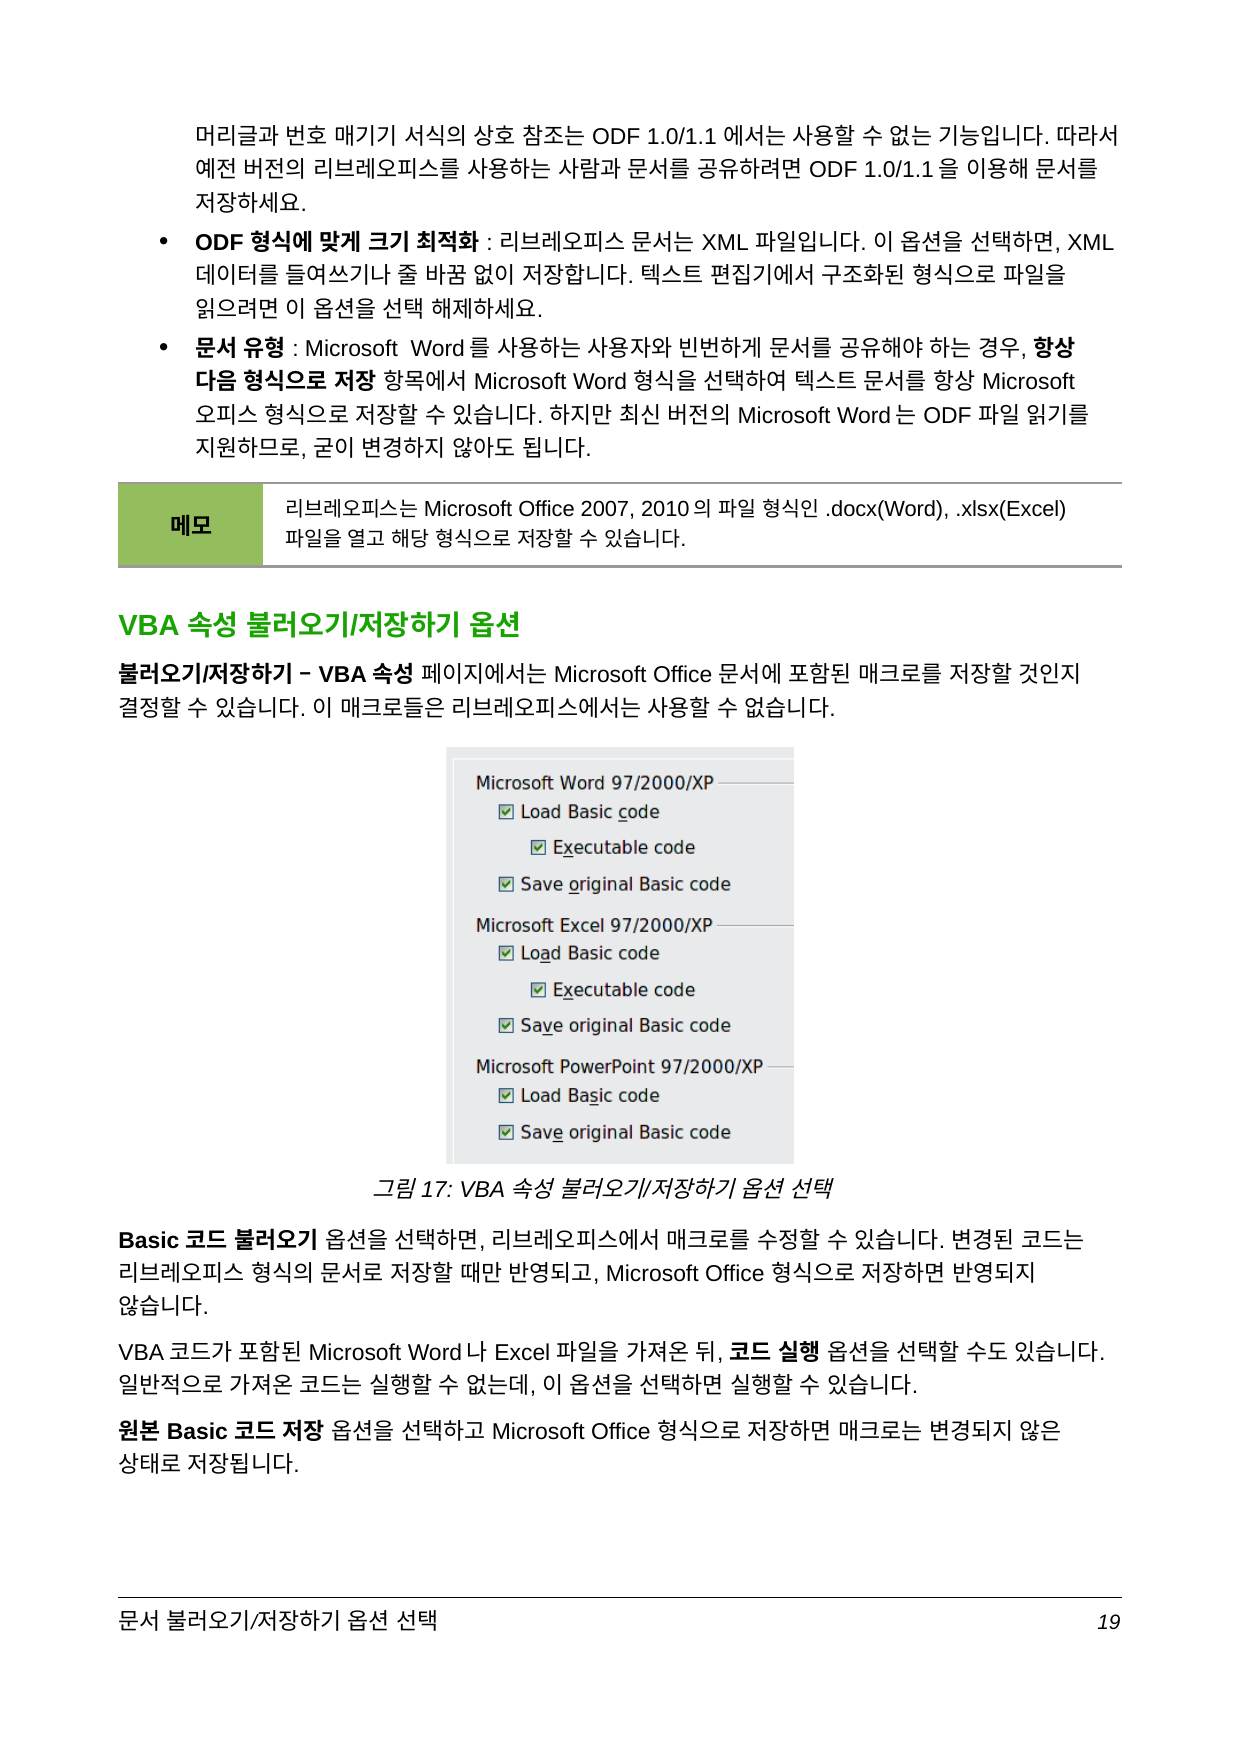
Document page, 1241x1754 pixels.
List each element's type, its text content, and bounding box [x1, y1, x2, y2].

subtitle VBA 속성 불러오기/저장하기 옵션 [118, 603, 1122, 644]
list 문서 유형 : Microsoft Word를 사용하는 사용자와 빈번하게 문서를 공유해야 하는 경우, 항상 다음 형식으로 저장 항목에서 Microsoft Word 형식을 선택하여 텍스트 문서를 항상 Microsoft 오피스 형식으로 저장할 수 있습니다. 하지만 최신 버전의 Microsoft Word는 ODF 파일 읽기를 지원하므로, 굳이 변경하지 않아도 됩니다. [156, 330, 1122, 463]
text 그림 17: VBA 속성 불러오기/저장하기 옵션 선택 [372, 1170, 868, 1204]
list ODF 형식에 맞게 크기 최적화 : 리브레오피스 문서는 XML 파일입니다. 이 옵션을 선택하면, XML 데이터를 들여쓰기나 줄 바꿈 없이 저장합니다. 텍스트 편집기에서 구조화된 형식으로 파일을 읽으려면 이 옵션을 선택 해제하세요. [156, 224, 1122, 324]
text 원본 Basic 코드 저장 옵션을 선택하고 Microsoft Office 형식으로 저장하면 매크로는 변경되지 않은 상태로 저장됩니다. [118, 1413, 1122, 1479]
text VBA 코드가 포함된 Microsoft Word나 Excel 파일을 가져온 뒤, 코드 실행 옵션을 선택할 수도 있습니다. 일반적으로 가져온 코드는 실행할 수 없는데, 이 옵션을 선택하면 실행할 수 있습니다. [118, 1334, 1122, 1400]
table_header 리브레오피스는 Microsoft Office 2007, 2010의 파일 형식인 .docx(Word), .xlsx(Excel) 파일을 열고 해당 형식으로 저장할 수 있습니다. [264, 484, 1122, 565]
text 불러오기/저장하기 – VBA 속성 페이지에서는 Microsoft Office 문서에 포함된 매크로를 저장할 것인지 결정할 수 있습니다. 이 매크로들은 리브레오피스에서는 사용할 수 없습니다. [118, 656, 1122, 723]
table_header 메모 [118, 484, 263, 565]
picture [446, 747, 794, 1164]
list 머리글과 번호 매기기 서식의 상호 참조는 ODF 1.0/1.1 에서는 사용할 수 없는 기능입니다. 따라서 예전 버전의 리브레오피스를 사용하는 사람과 문서를 공유하려면 ODF 1.0/1.1을 이용해 문서를 저장하세요. [156, 118, 1122, 218]
text Basic 코드 불러오기 옵션을 선택하면, 리브레오피스에서 매크로를 수정할 수 있습니다. 변경된 코드는 리브레오피스 형식의 문서로 저장할 때만 반영되고, Microsoft Office 형식으로 저장하면 반영되지 않습니다. [118, 1222, 1122, 1321]
